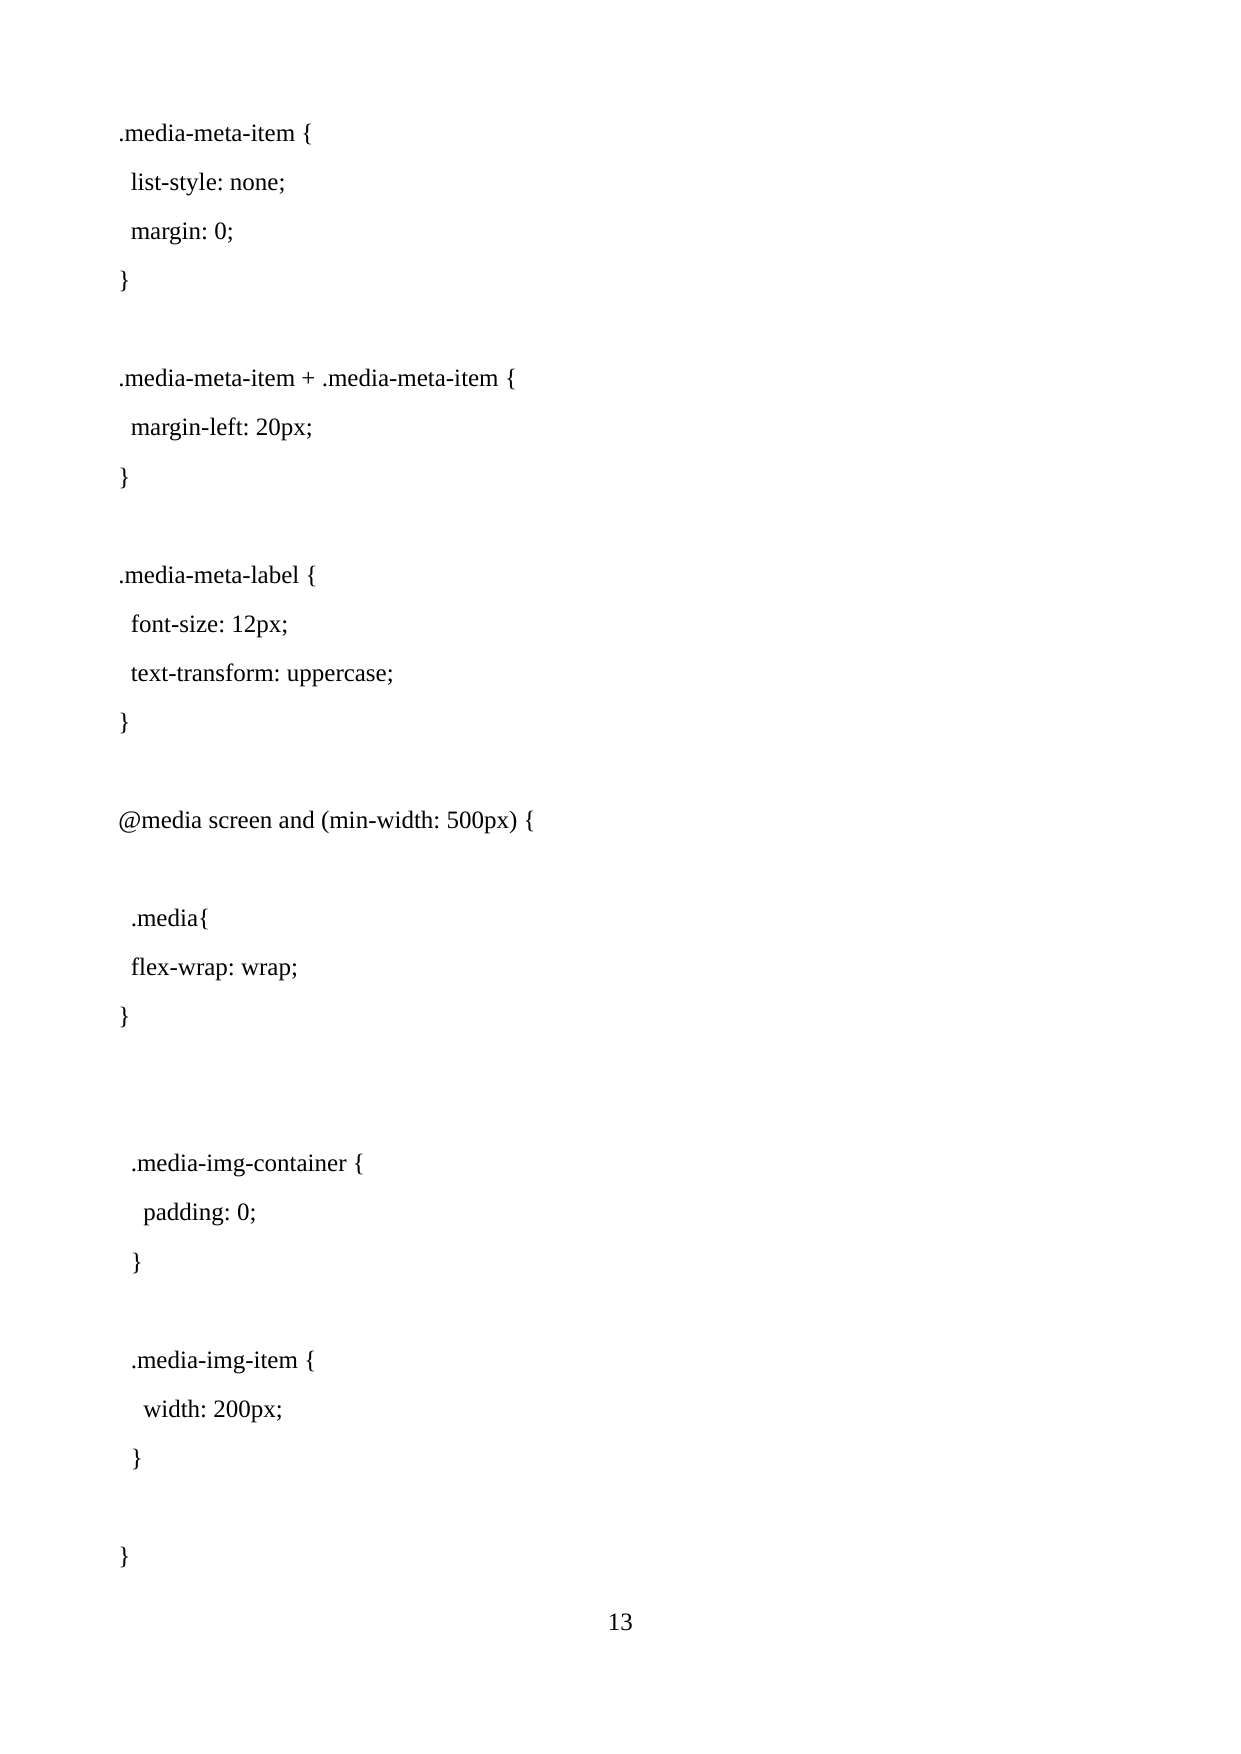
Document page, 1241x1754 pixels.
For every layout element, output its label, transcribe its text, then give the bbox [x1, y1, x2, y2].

text } [118, 1443, 1122, 1472]
text margin-left: 20px; [118, 412, 1122, 441]
text } [118, 707, 1122, 736]
text } [118, 1247, 1122, 1275]
text .media-meta-item + .media-meta-item { [118, 363, 1122, 392]
text width: 200px; [118, 1394, 1122, 1422]
text .media-img-item { [118, 1345, 1122, 1373]
text list-style: none; [118, 167, 1122, 196]
text .media{ [118, 903, 1122, 932]
text margin: 0; [118, 216, 1122, 245]
text } [118, 265, 1122, 294]
text font-size: 12px; [118, 609, 1122, 637]
text padding: 0; [118, 1197, 1122, 1226]
text @media screen and (min-width: 500px) { [118, 805, 1122, 834]
text } [118, 1001, 1122, 1030]
text } [118, 1541, 1122, 1570]
text text-transform: uppercase; [118, 658, 1122, 687]
text flex-wrap: wrap; [118, 952, 1122, 981]
text .media-meta-item { [118, 118, 1122, 147]
text .media-img-container { [118, 1148, 1122, 1177]
text .media-meta-label { [118, 560, 1122, 588]
text } [118, 462, 1122, 490]
